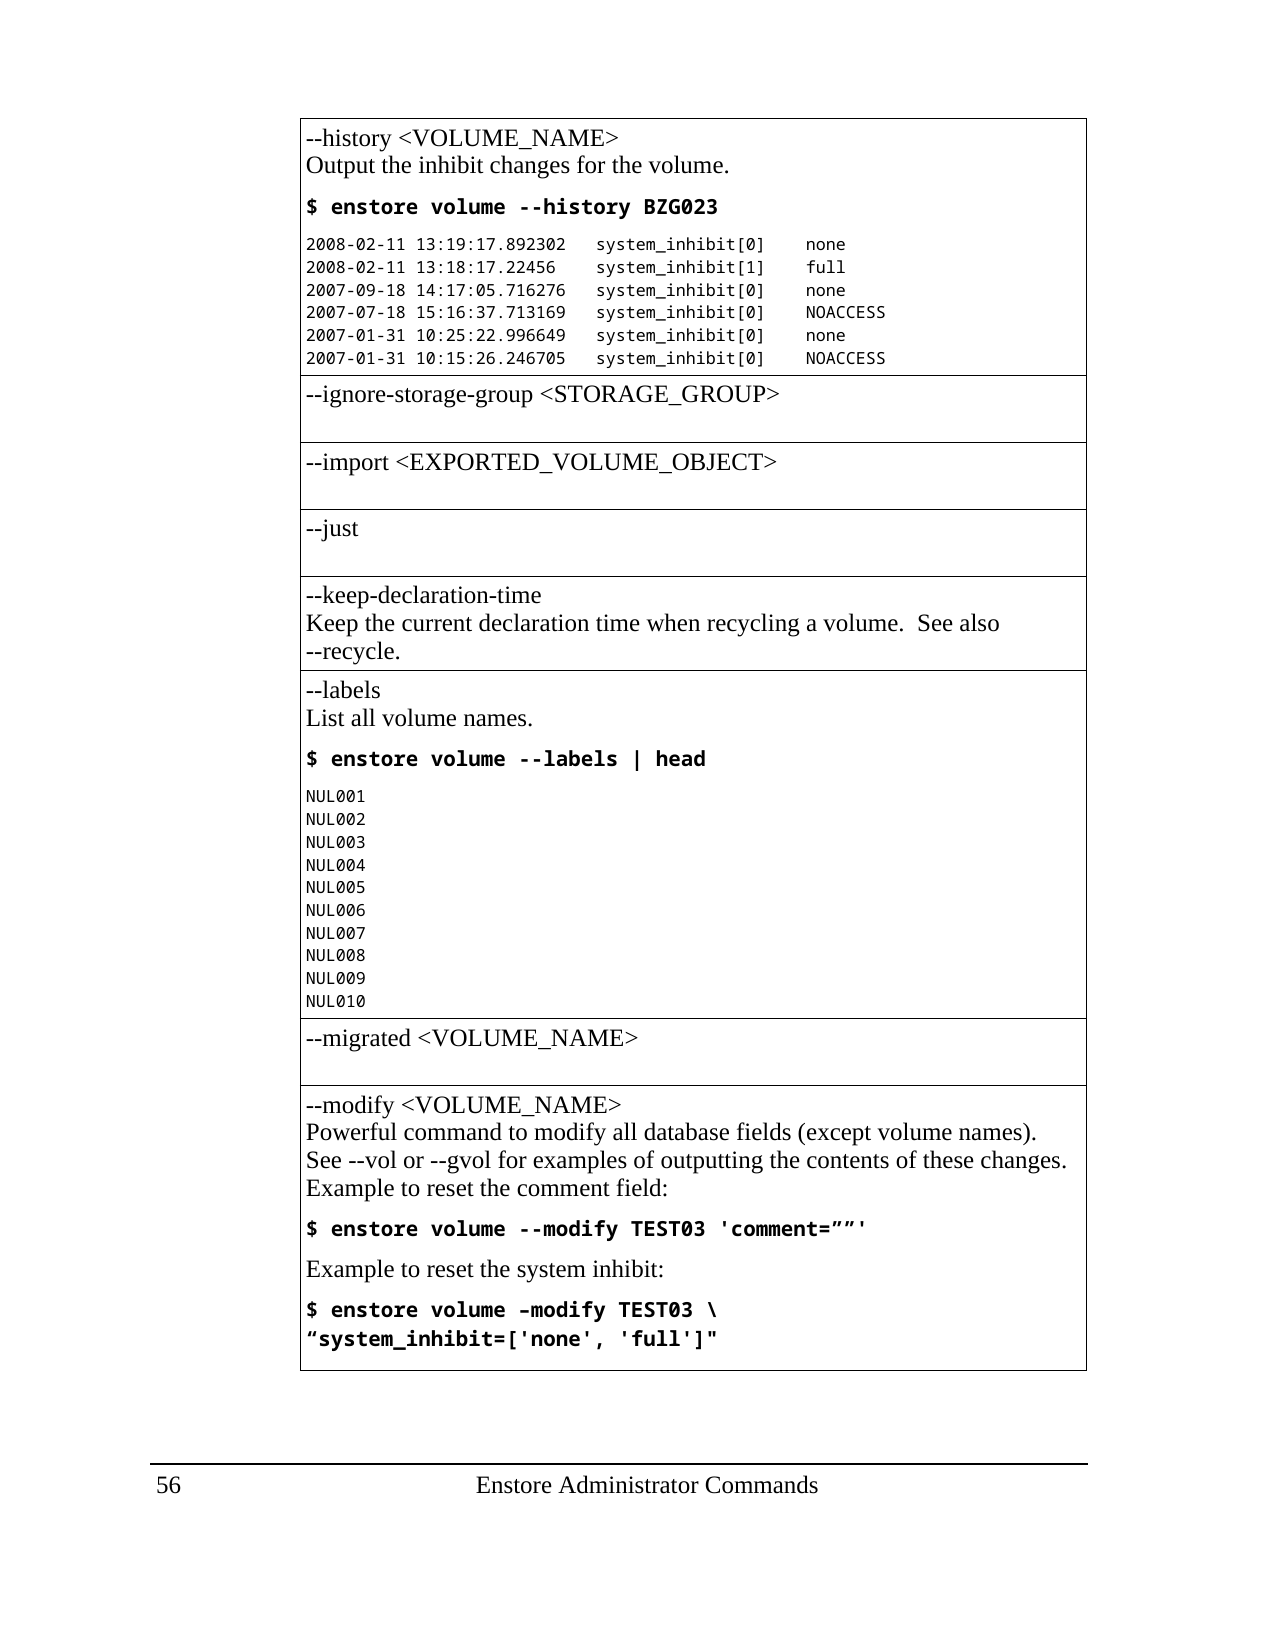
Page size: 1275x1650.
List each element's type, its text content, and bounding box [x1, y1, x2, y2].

table_cell --import <EXPORTED_VOLUME_OBJECT> [301, 443, 1086, 509]
table_cell --history <VOLUME_NAME> Output the inhibit changes for the volume. $ enstore volume --history BZG023 2008-02-11 13:19:17.892302 system_inhibit[0] none 2008-02-11 13:18:17.22456 system_inhibit[1] full 2007-09-18 14:17:05.716276 system_inhibit[0] none 2007-07-18 15:16:37.713169 system_inhibit[0] NOACCESS 2007-01-31 10:25:22.996649 system_inhibit[0] none 2007-01-31 10:15:26.246705 system_inhibit[0] NOACCESS [301, 119, 1086, 375]
table_cell --modify <VOLUME_NAME> Powerful command to modify all database fields (except volume names). See ‑‑vol or ‑‑gvol for examples of outputting the contents of these changes. Example to reset the comment field: $ enstore volume --modify TEST03 'comment=””' Example to reset the system inhibit: $ enstore volume –modify TEST03 \ “system_inhibit=['none', 'full']" [301, 1086, 1086, 1370]
table_cell --ignore-storage-group <STORAGE_GROUP> [301, 376, 1086, 442]
table_cell --migrated <VOLUME_NAME> [301, 1019, 1086, 1085]
table_cell --keep-declaration-time Keep the current declaration time when recycling a volume. See also ‑‑recycle. [301, 577, 1086, 670]
table_cell --labels List all volume names. $ enstore volume --labels | head NUL001 NUL002 NUL003 NUL004 NUL005 NUL006 NUL007 NUL008 NUL009 NUL010 [301, 671, 1086, 1018]
table_cell --just [301, 510, 1086, 576]
